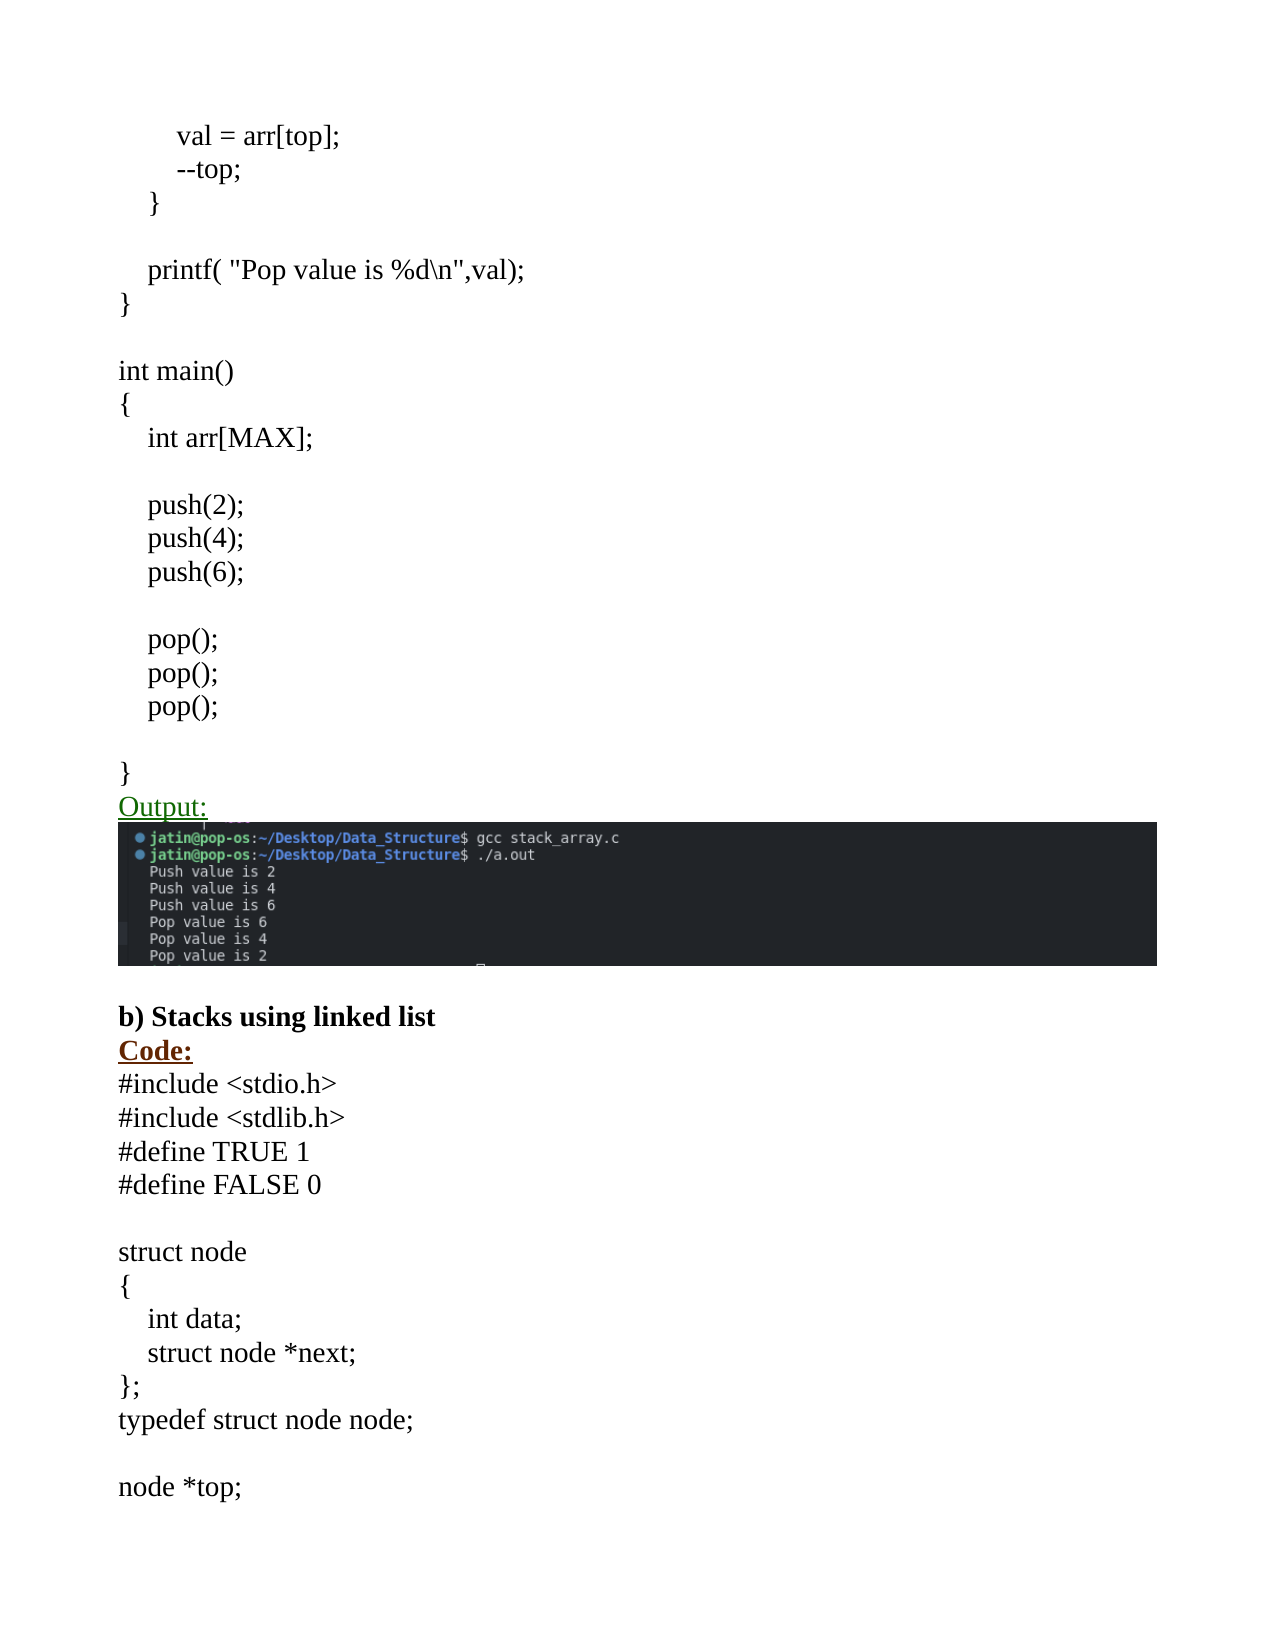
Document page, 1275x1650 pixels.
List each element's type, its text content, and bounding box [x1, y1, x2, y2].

text val = arr[top]; [118, 118, 1157, 152]
text } [118, 286, 1157, 319]
text push(6); [118, 554, 1157, 588]
text int arr[MAX]; [118, 420, 1157, 453]
text typedef struct node node; [118, 1402, 1157, 1436]
text } [118, 185, 1157, 219]
text struct node *next; [118, 1335, 1157, 1368]
text pop(); [118, 621, 1157, 655]
text printf( "Pop value is %d\n",val); [118, 252, 1157, 286]
text #include <stdlib.h> [118, 1100, 1157, 1134]
text }; [118, 1368, 1157, 1402]
text int main() [118, 353, 1157, 386]
text Code: [118, 1033, 1157, 1067]
text pop(); [118, 688, 1157, 722]
text #define TRUE 1 [118, 1134, 1157, 1167]
text int data; [118, 1301, 1157, 1335]
text #include <stdio.h> [118, 1067, 1157, 1100]
text push(4); [118, 521, 1157, 554]
text b) Stacks using linked list [118, 999, 1157, 1033]
text { [118, 386, 1157, 420]
text Output: [118, 789, 1157, 822]
text node *top; [118, 1469, 1157, 1503]
text struct node [118, 1234, 1157, 1268]
text --top; [118, 152, 1157, 185]
text push(2); [118, 487, 1157, 521]
picture [118, 822, 1157, 966]
text pop(); [118, 655, 1157, 688]
text } [118, 755, 1157, 789]
text { [118, 1268, 1157, 1301]
text #define FALSE 0 [118, 1167, 1157, 1201]
